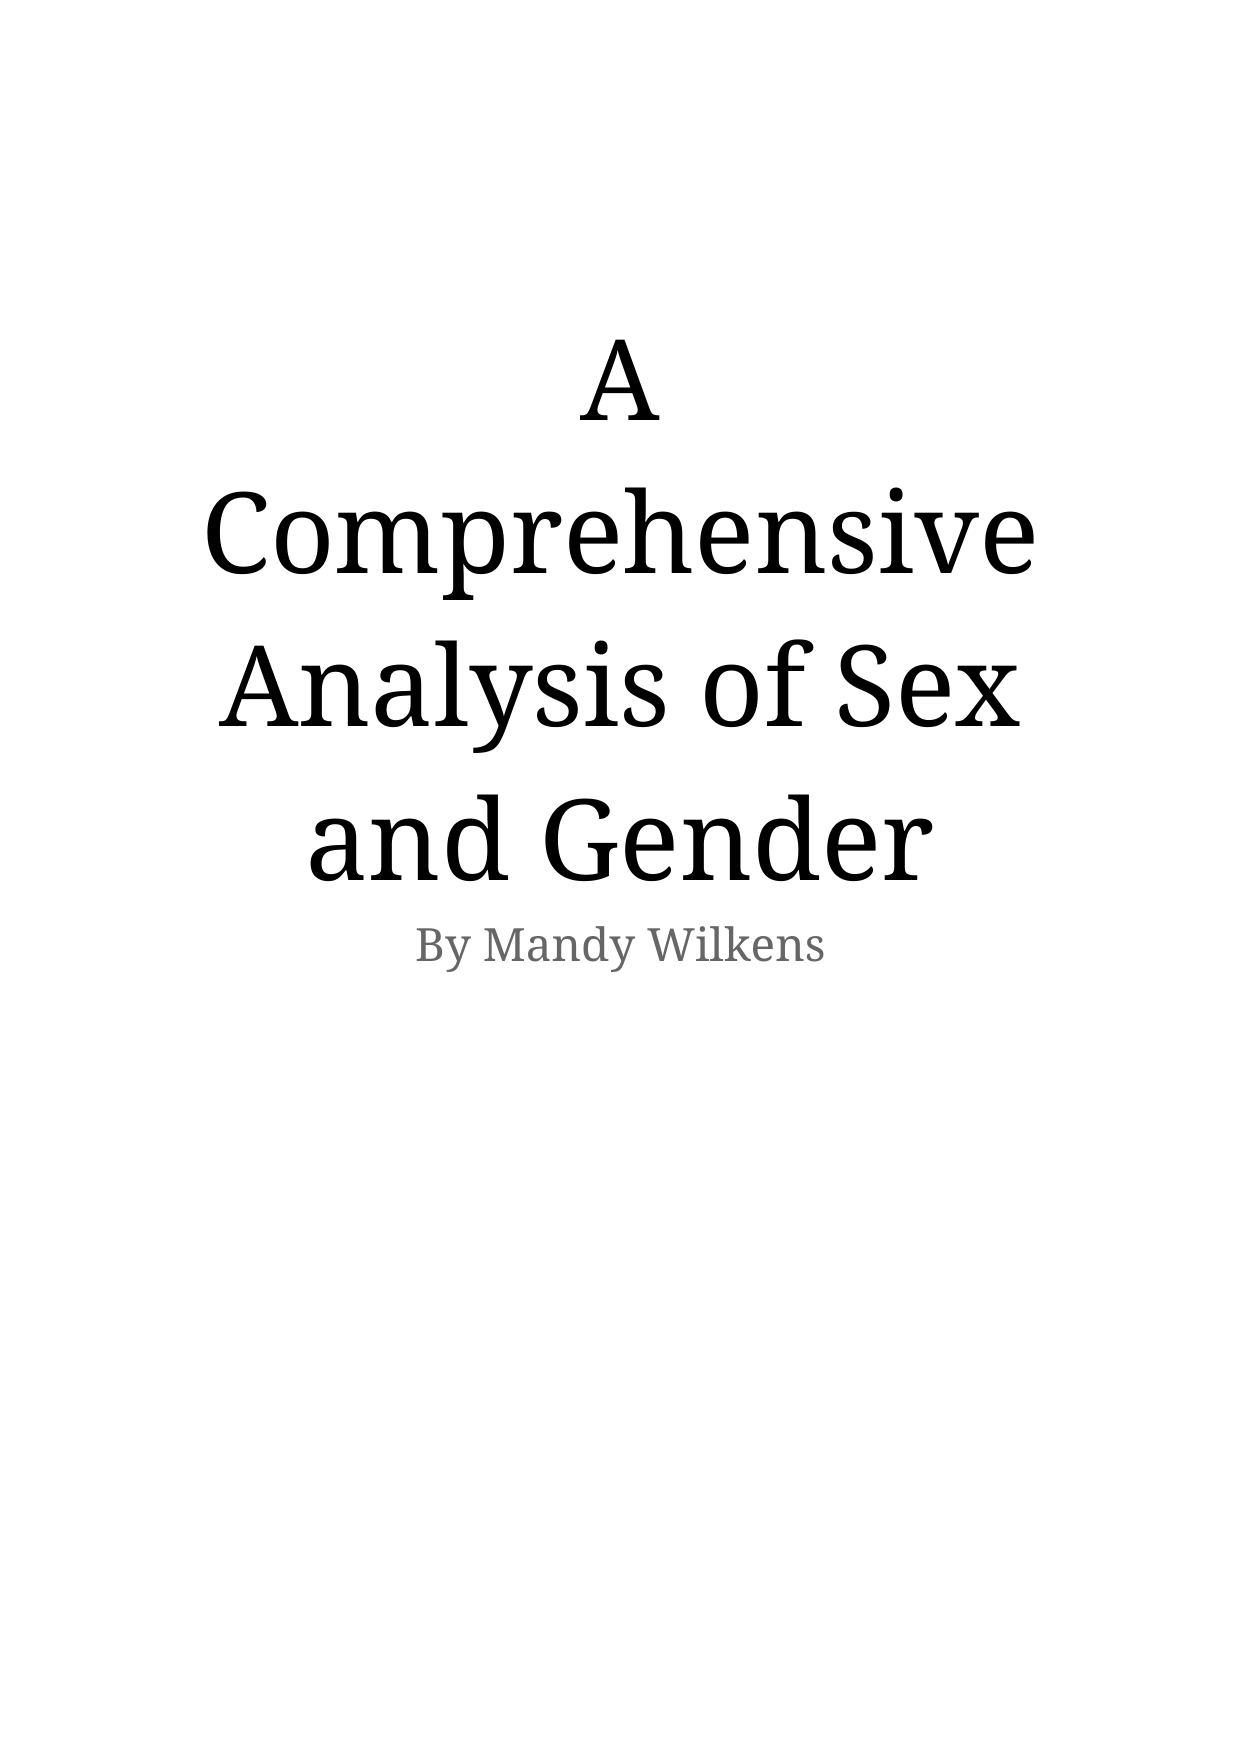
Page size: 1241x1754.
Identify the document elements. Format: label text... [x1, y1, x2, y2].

subtitle By Mandy Wilkens [187, 913, 1053, 975]
title A Comprehensive Analysis of Sex and Gender [187, 300, 1053, 913]
